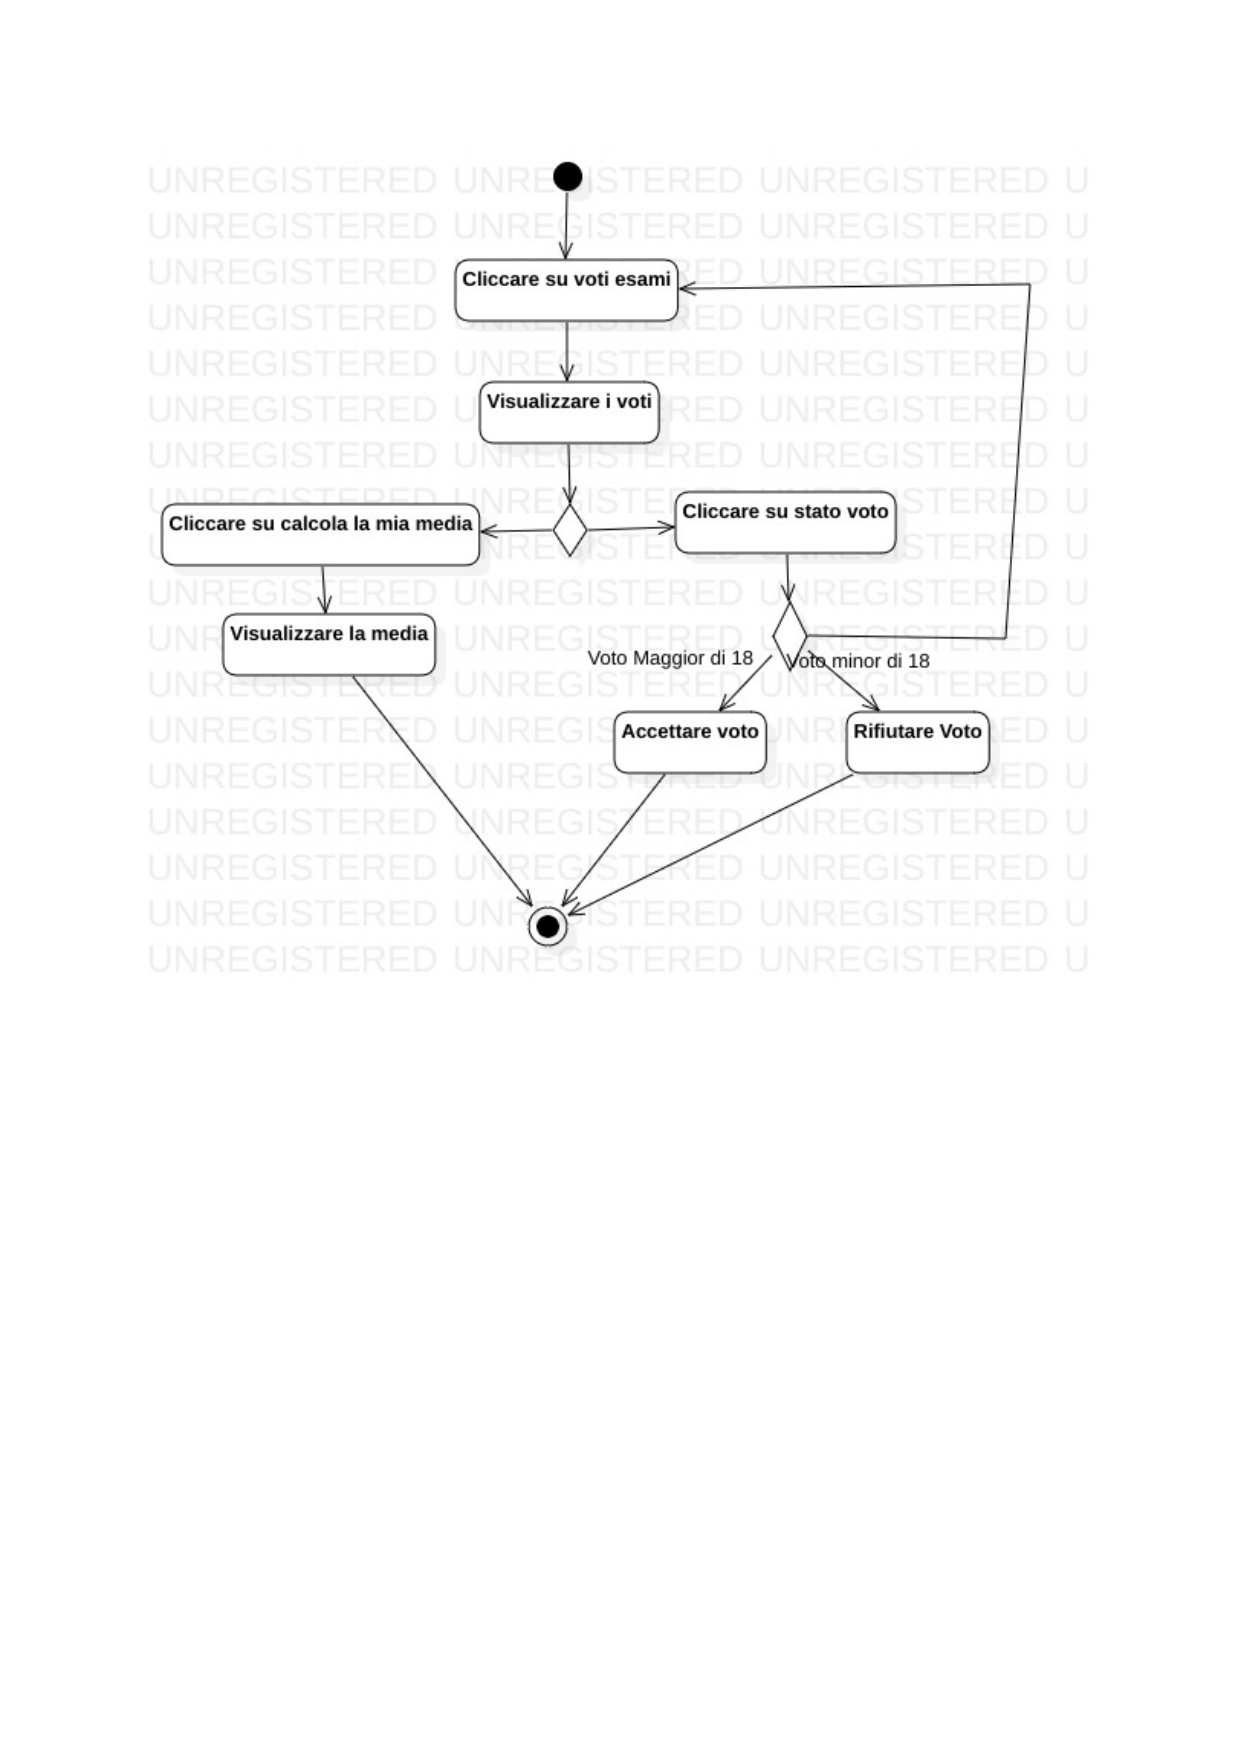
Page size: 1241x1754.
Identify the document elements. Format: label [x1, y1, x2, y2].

picture [147, 147, 1093, 1007]
